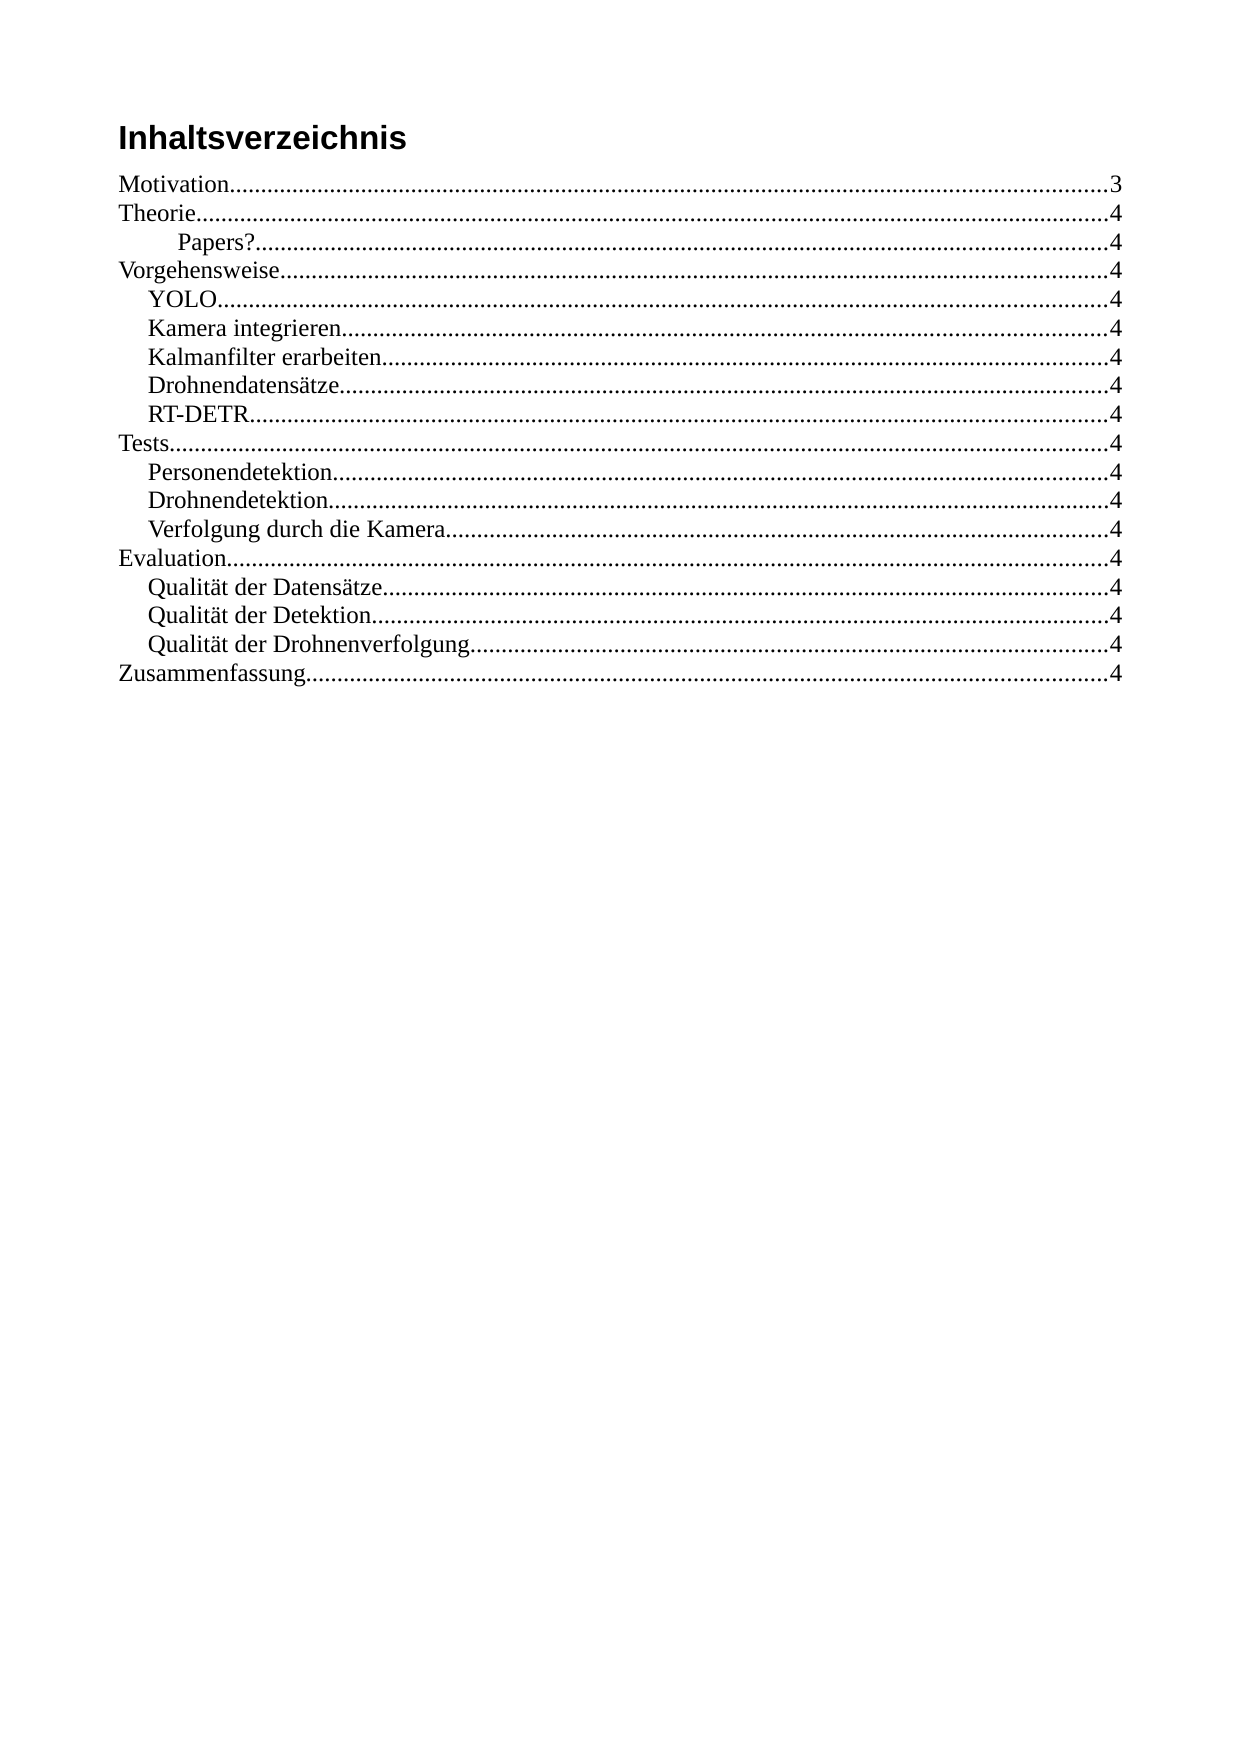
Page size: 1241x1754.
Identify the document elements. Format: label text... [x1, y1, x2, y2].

subtitle Inhaltsverzeichnis [118, 118, 1122, 157]
text YOLO 4 [148, 284, 1122, 313]
text Papers? 4 [177, 227, 1122, 255]
text Motivation 3 [118, 169, 1122, 198]
text Personendetektion 4 [148, 457, 1122, 485]
text Tests 4 [118, 428, 1122, 457]
text Kalmanfilter erarbeiten 4 [148, 342, 1122, 370]
text Theorie 4 [118, 198, 1122, 227]
text Qualität der Detektion 4 [148, 600, 1122, 629]
text RT-DETR 4 [148, 399, 1122, 428]
text Qualität der Drohnenverfolgung 4 [148, 629, 1122, 658]
text Zusammenfassung 4 [118, 658, 1122, 687]
text Vorgehensweise 4 [118, 255, 1122, 284]
text Drohnendatensätze 4 [148, 370, 1122, 399]
text Kamera integrieren 4 [148, 313, 1122, 342]
text Drohnendetektion 4 [148, 485, 1122, 514]
text Evaluation 4 [118, 543, 1122, 572]
text Qualität der Datensätze 4 [148, 572, 1122, 600]
text Verfolgung durch die Kamera 4 [148, 514, 1122, 543]
